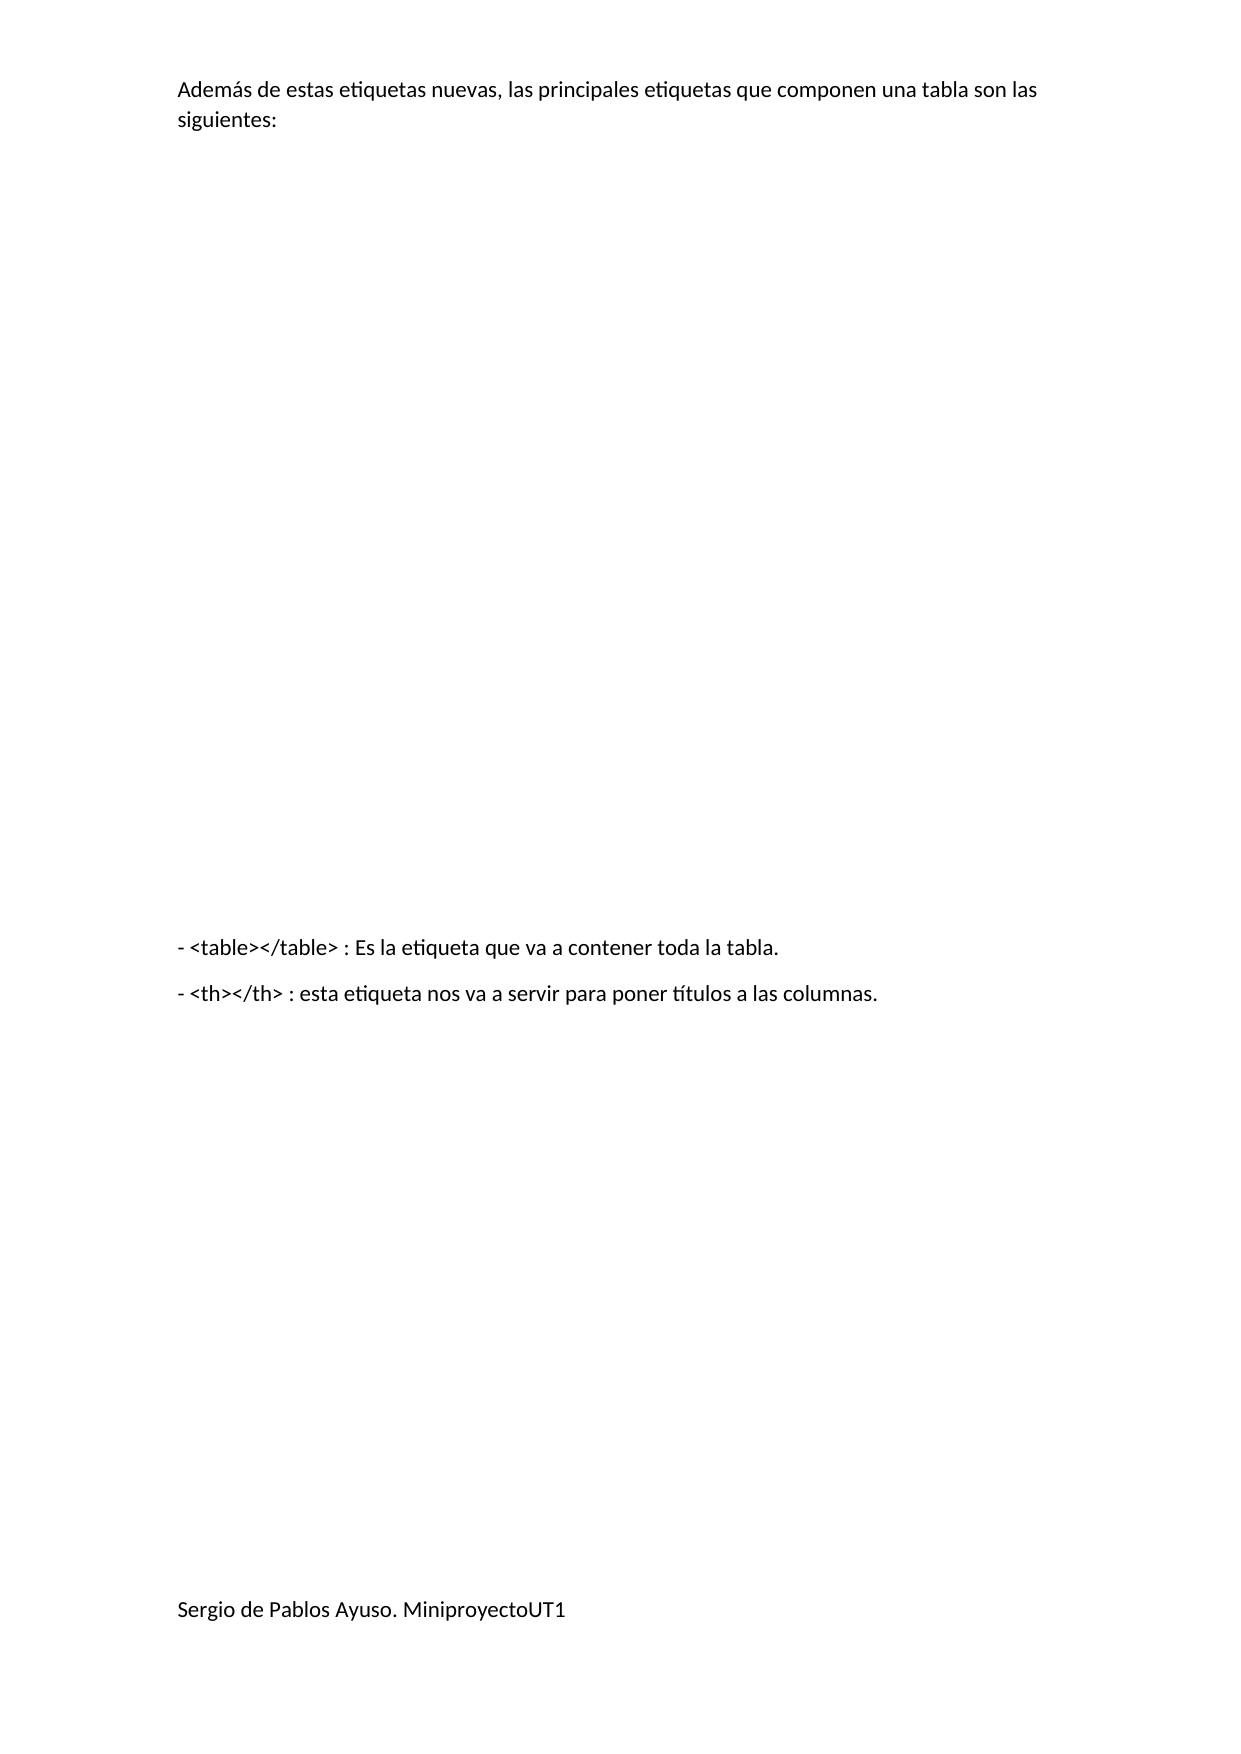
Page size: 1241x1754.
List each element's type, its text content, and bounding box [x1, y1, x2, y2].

text - <table></table> : Es la etiqueta que va a contener toda la tabla. [177, 933, 1063, 961]
text - <th></th> : esta etiqueta nos va a servir para poner títulos a las columnas. [177, 979, 1063, 1007]
text Además de estas etiquetas nuevas, las principales etiquetas que componen una tabla son las siguientes: [177, 75, 1063, 914]
